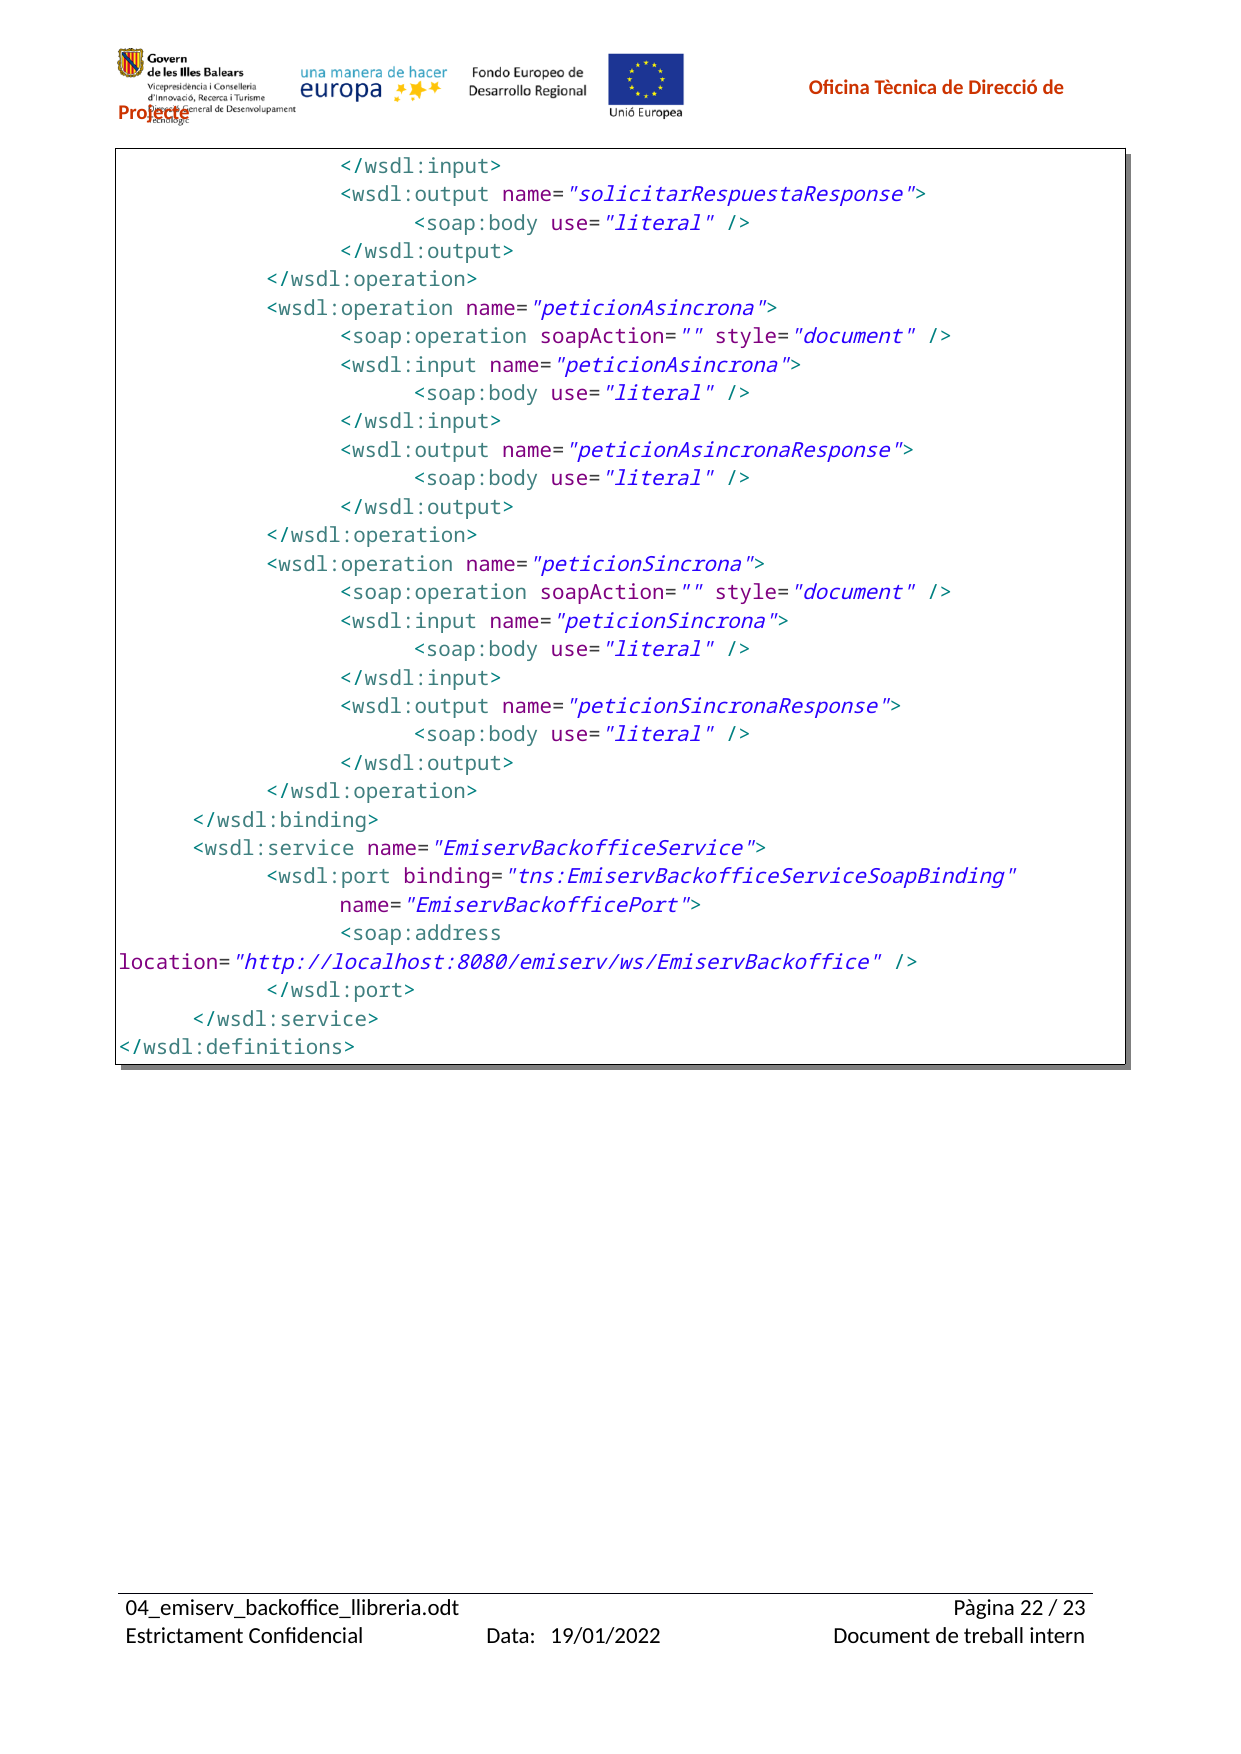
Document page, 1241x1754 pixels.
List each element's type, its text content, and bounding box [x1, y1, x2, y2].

text <soap:body use="literal" /> [118, 208, 1122, 236]
text </wsdl:definitions> [116, 1029, 1125, 1064]
text </wsdl:input> [116, 149, 1125, 179]
text <wsdl:operation name="peticionAsincrona"> [118, 293, 1122, 321]
text </wsdl:binding> [118, 805, 1122, 833]
text <soap:body use="literal" /> [118, 719, 1122, 748]
text </wsdl:input> [118, 407, 1122, 435]
text </wsdl:input> [118, 663, 1122, 691]
text </wsdl:operation> [118, 264, 1122, 293]
text </wsdl:operation> [118, 520, 1122, 549]
text <wsdl:port binding="tns:EmiservBackofficeServiceSoapBinding" [118, 862, 1122, 890]
text <wsdl:service name="EmiservBackofficeService"> [118, 833, 1122, 862]
text <soap:body use="literal" /> [118, 463, 1122, 492]
text </wsdl:output> [118, 748, 1122, 776]
text </wsdl:service> [118, 1004, 1122, 1029]
text </wsdl:port> [118, 975, 1122, 1004]
text <wsdl:input name="peticionAsincrona"> [118, 350, 1122, 378]
text <wsdl:operation name="peticionSincrona"> [118, 549, 1122, 577]
text <wsdl:input name="peticionSincrona"> [118, 606, 1122, 634]
text </wsdl:output> [118, 236, 1122, 264]
text <soap:operation soapAction="" style="document" /> [118, 577, 1122, 606]
text <wsdl:output name="peticionAsincronaResponse"> [118, 435, 1122, 463]
text name="EmiservBackofficePort"> [118, 890, 1122, 918]
text <soap:body use="literal" /> [118, 634, 1122, 663]
text <soap:body use="literal" /> [118, 378, 1122, 407]
text <soap:operation soapAction="" style="document" /> [118, 321, 1122, 350]
picture [117, 48, 685, 126]
text <wsdl:output name="solicitarRespuestaResponse"> [118, 179, 1122, 208]
text <wsdl:output name="peticionSincronaResponse"> [118, 691, 1122, 719]
text <soap:address location="http://localhost:8080/emiserv/ws/EmiservBackoffice" /> [118, 918, 1122, 975]
text </wsdl:operation> [118, 776, 1122, 805]
text </wsdl:output> [118, 492, 1122, 520]
